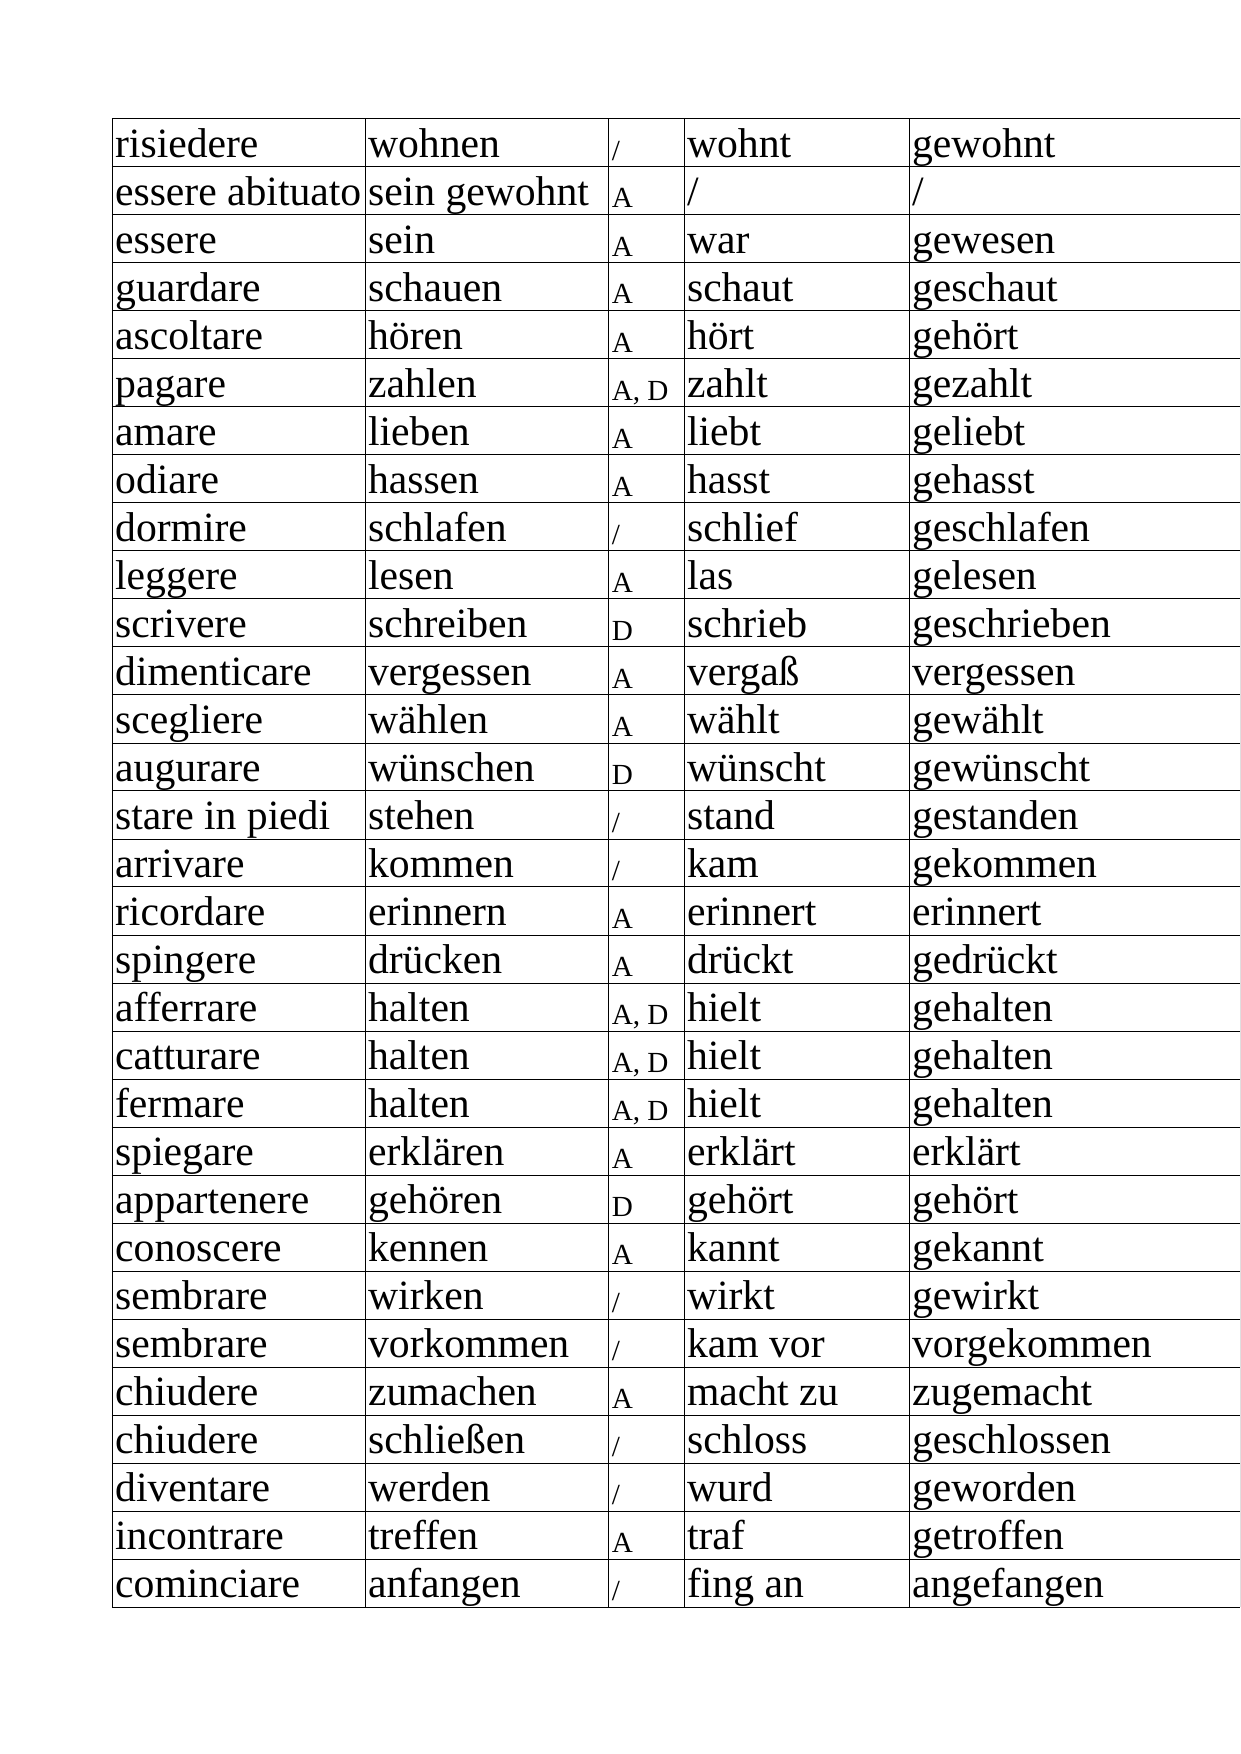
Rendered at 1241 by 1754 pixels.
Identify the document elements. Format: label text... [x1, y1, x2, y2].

table_cell wohnen [366, 119, 608, 166]
table_cell / [609, 119, 684, 166]
table_cell gehalten [910, 1032, 1240, 1078]
table_cell sein [366, 215, 608, 262]
table_cell stare in piedi [113, 791, 365, 838]
table_cell / [609, 1464, 684, 1511]
table_cell halten [366, 984, 608, 1031]
table_cell gewirkt [910, 1272, 1240, 1319]
table_cell wählen [366, 695, 608, 742]
table_cell A [609, 695, 684, 742]
table_cell gehören [366, 1176, 608, 1223]
table_cell hören [366, 311, 608, 358]
table_cell A [609, 1128, 684, 1174]
table_cell wirken [366, 1272, 608, 1319]
table_cell wünscht [685, 744, 909, 790]
table_cell spingere [113, 936, 365, 982]
table_cell wählt [685, 695, 909, 742]
table_cell D [609, 1176, 684, 1223]
table_cell leggere [113, 551, 365, 598]
table_cell A [609, 263, 684, 310]
table_cell A [609, 887, 684, 934]
table_cell stehen [366, 791, 608, 838]
table_cell gezahlt [910, 359, 1240, 406]
table_cell wurd [685, 1464, 909, 1511]
table_cell drücken [366, 936, 608, 982]
table_cell D [609, 744, 684, 790]
table_cell angefangen [910, 1560, 1240, 1607]
table_cell hielt [685, 984, 909, 1031]
table_cell augurare [113, 744, 365, 790]
table_cell A, D [609, 984, 684, 1031]
table_cell liebt [685, 407, 909, 454]
table_cell hielt [685, 1080, 909, 1127]
table_cell halten [366, 1080, 608, 1127]
table_cell wirkt [685, 1272, 909, 1319]
table_cell getroffen [910, 1512, 1240, 1559]
table_cell gehört [910, 311, 1240, 358]
table_cell A [609, 1224, 684, 1271]
table_cell erinnert [685, 887, 909, 934]
table_cell gehalten [910, 1080, 1240, 1127]
table_cell gestanden [910, 791, 1240, 838]
table_cell gekannt [910, 1224, 1240, 1271]
table_cell ascoltare [113, 311, 365, 358]
table_cell A [609, 647, 684, 694]
table_cell A [609, 551, 684, 598]
table_cell conoscere [113, 1224, 365, 1271]
table_cell gehasst [910, 455, 1240, 502]
table_cell geliebt [910, 407, 1240, 454]
table_cell cominciare [113, 1560, 365, 1607]
table_cell appartenere [113, 1176, 365, 1223]
table_cell A [609, 311, 684, 358]
table_cell kannt [685, 1224, 909, 1271]
table_cell stand [685, 791, 909, 838]
table_cell / [609, 503, 684, 550]
table_cell erinnern [366, 887, 608, 934]
table_cell / [609, 1416, 684, 1463]
table_cell / [910, 167, 1240, 214]
table_cell amare [113, 407, 365, 454]
table_cell spiegare [113, 1128, 365, 1174]
table_cell halten [366, 1032, 608, 1078]
table_cell arrivare [113, 840, 365, 886]
table_cell drückt [685, 936, 909, 982]
table_cell risiedere [113, 119, 365, 166]
table_cell schlief [685, 503, 909, 550]
table_cell gewählt [910, 695, 1240, 742]
table_cell lesen [366, 551, 608, 598]
table_cell A [609, 407, 684, 454]
table_cell incontrare [113, 1512, 365, 1559]
table_cell A, D [609, 1080, 684, 1127]
table_cell diventare [113, 1464, 365, 1511]
table_cell guardare [113, 263, 365, 310]
table_cell zumachen [366, 1368, 608, 1415]
table_cell geworden [910, 1464, 1240, 1511]
table_cell anfangen [366, 1560, 608, 1607]
table_cell wohnt [685, 119, 909, 166]
table_cell traf [685, 1512, 909, 1559]
table_cell sembrare [113, 1320, 365, 1367]
table_cell wünschen [366, 744, 608, 790]
table_cell werden [366, 1464, 608, 1511]
table_cell schaut [685, 263, 909, 310]
table_cell erinnert [910, 887, 1240, 934]
table_cell dimenticare [113, 647, 365, 694]
table_cell gedrückt [910, 936, 1240, 982]
table_cell schlafen [366, 503, 608, 550]
table_cell odiare [113, 455, 365, 502]
table_cell zugemacht [910, 1368, 1240, 1415]
table_cell A [609, 167, 684, 214]
table_cell schrieb [685, 599, 909, 646]
table_cell scegliere [113, 695, 365, 742]
table_cell schließen [366, 1416, 608, 1463]
table_cell afferrare [113, 984, 365, 1031]
table_cell / [609, 791, 684, 838]
table_cell gelesen [910, 551, 1240, 598]
table_cell hassen [366, 455, 608, 502]
table_cell erklären [366, 1128, 608, 1174]
table_cell vergaß [685, 647, 909, 694]
table_cell vergessen [910, 647, 1240, 694]
table_cell erklärt [910, 1128, 1240, 1174]
table_cell geschrieben [910, 599, 1240, 646]
table_cell dormire [113, 503, 365, 550]
table_cell hasst [685, 455, 909, 502]
table_cell gehört [685, 1176, 909, 1223]
table_cell kam vor [685, 1320, 909, 1367]
table_cell geschlossen [910, 1416, 1240, 1463]
table_cell essere [113, 215, 365, 262]
table_cell geschaut [910, 263, 1240, 310]
table_cell A, D [609, 359, 684, 406]
table_cell A [609, 455, 684, 502]
table_cell zahlen [366, 359, 608, 406]
table_cell hört [685, 311, 909, 358]
table_cell chiudere [113, 1416, 365, 1463]
table_cell fermare [113, 1080, 365, 1127]
table_cell A [609, 1512, 684, 1559]
table_cell D [609, 599, 684, 646]
table_cell gewohnt [910, 119, 1240, 166]
table_cell / [609, 1272, 684, 1319]
table_cell las [685, 551, 909, 598]
table_cell lieben [366, 407, 608, 454]
table_cell A [609, 936, 684, 982]
table_cell kam [685, 840, 909, 886]
table_cell macht zu [685, 1368, 909, 1415]
table_cell vorkommen [366, 1320, 608, 1367]
table_cell zahlt [685, 359, 909, 406]
table_cell gewesen [910, 215, 1240, 262]
table_cell / [685, 167, 909, 214]
table_cell scrivere [113, 599, 365, 646]
table_cell / [609, 840, 684, 886]
table_cell essere abituato [113, 167, 365, 214]
table_cell hielt [685, 1032, 909, 1078]
table_cell A [609, 215, 684, 262]
table_cell schreiben [366, 599, 608, 646]
table_cell gekommen [910, 840, 1240, 886]
table_cell gehört [910, 1176, 1240, 1223]
table_cell chiudere [113, 1368, 365, 1415]
table_cell fing an [685, 1560, 909, 1607]
table_cell ricordare [113, 887, 365, 934]
table_cell sembrare [113, 1272, 365, 1319]
table_cell catturare [113, 1032, 365, 1078]
table_cell war [685, 215, 909, 262]
table_cell treffen [366, 1512, 608, 1559]
table_cell kommen [366, 840, 608, 886]
table_cell pagare [113, 359, 365, 406]
table_cell gehalten [910, 984, 1240, 1031]
table_cell / [609, 1560, 684, 1607]
table_cell A, D [609, 1032, 684, 1078]
table_cell gewünscht [910, 744, 1240, 790]
table_cell vorgekommen [910, 1320, 1240, 1367]
table_cell / [609, 1320, 684, 1367]
table_cell schloss [685, 1416, 909, 1463]
table_cell erklärt [685, 1128, 909, 1174]
table_cell sein gewohnt [366, 167, 608, 214]
table_cell schauen [366, 263, 608, 310]
table_cell vergessen [366, 647, 608, 694]
table_cell A [609, 1368, 684, 1415]
table_cell geschlafen [910, 503, 1240, 550]
table_cell kennen [366, 1224, 608, 1271]
